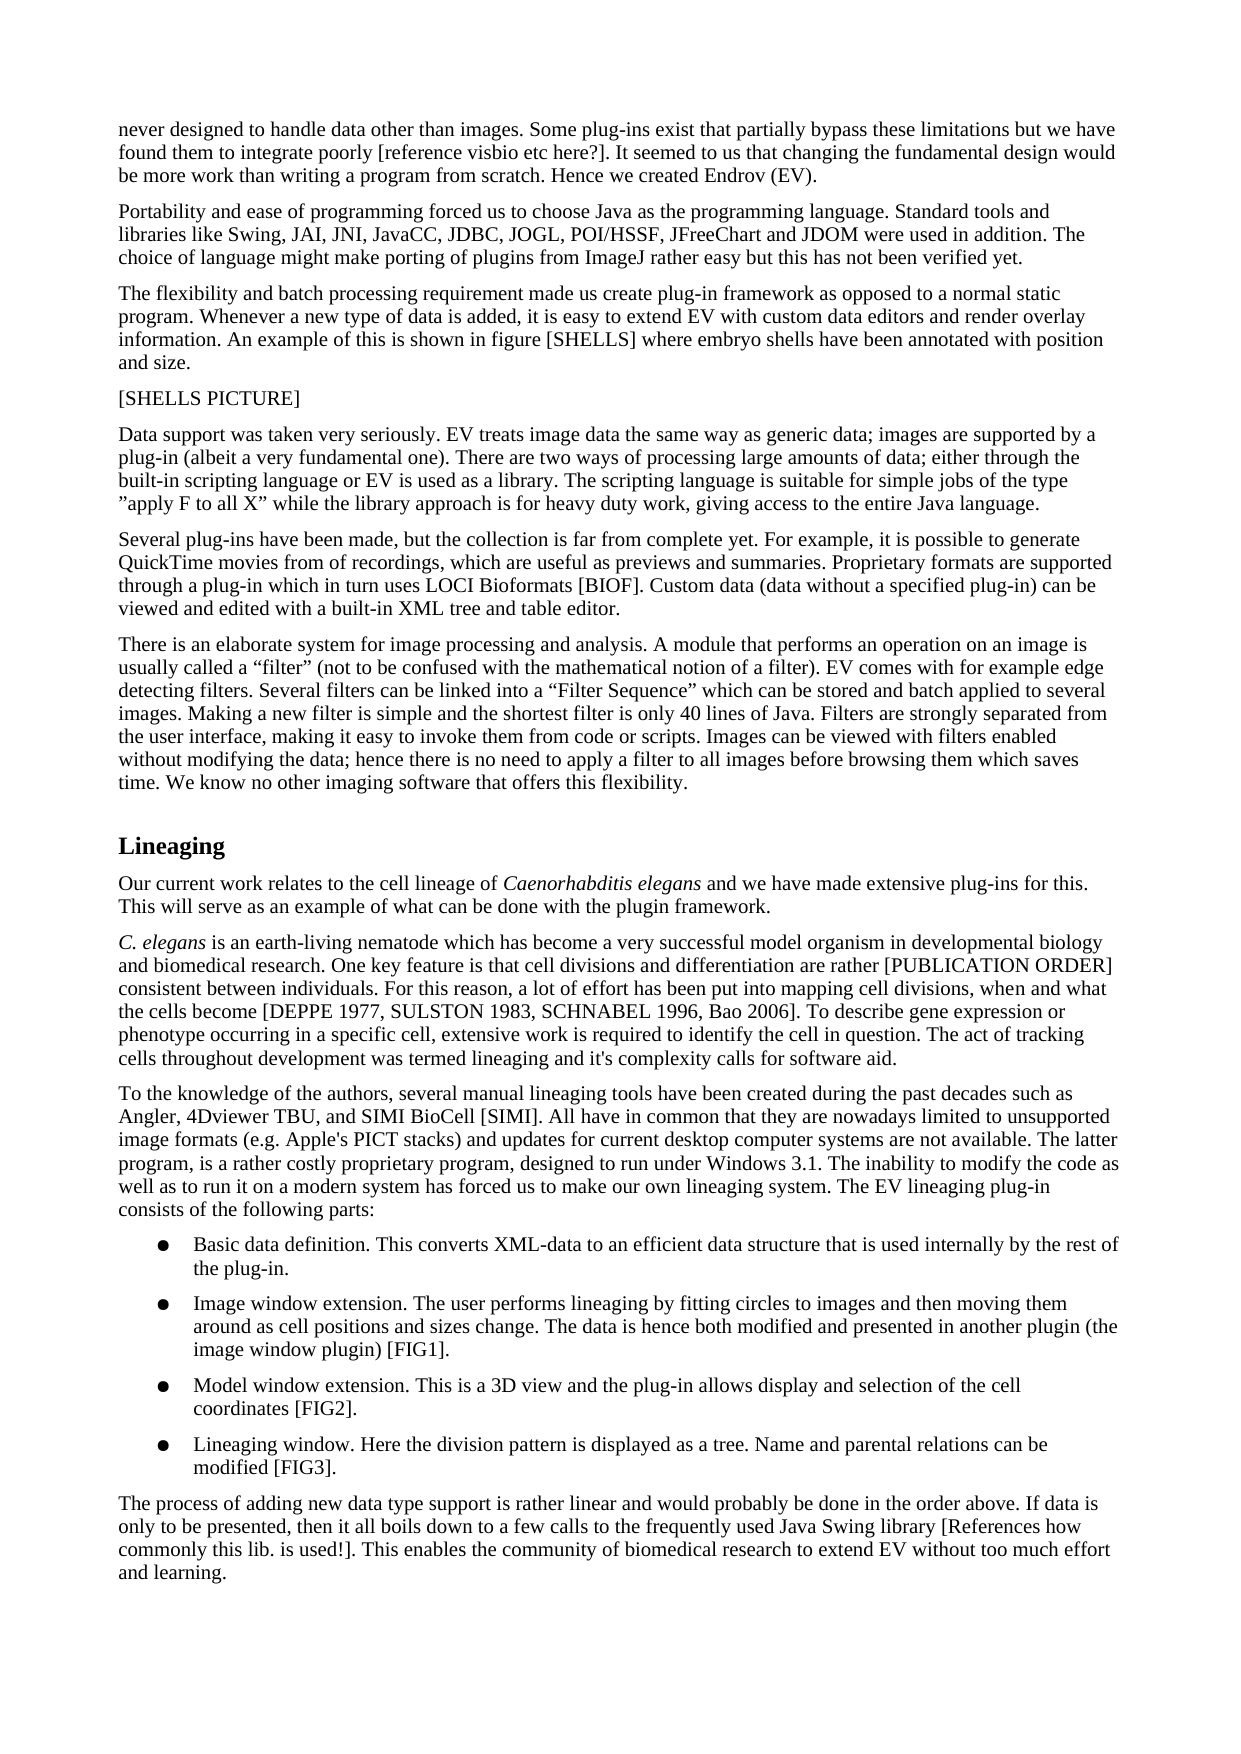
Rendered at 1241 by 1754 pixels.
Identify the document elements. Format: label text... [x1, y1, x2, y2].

list Lineaging window. Here the division pattern is displayed as a tree. Name and parental relations can be modified [FIG3]. [156, 1433, 1122, 1479]
text Our current work relates to the cell lineage of Caenorhabditis elegans and we have made extensive plug-ins for this. This will serve as an example of what can be done with the plugin framework. [118, 872, 1122, 918]
text [SHELLS PICTURE] [118, 387, 1122, 410]
text The process of adding new data type support is rather linear and would probably be done in the order above. If data is only to be presented, then it all boils down to a few calls to the frequently used Java Swing library [References how commonly this lib. is used!]. This enables the community of biomedical research to extend EV without too much effort and learning. [118, 1491, 1122, 1584]
list Basic data definition. This converts XML-data to an efficient data structure that is used internally by the rest of the plug-in. [156, 1233, 1122, 1279]
text never designed to handle data other than images. Some plug-ins exist that partially bypass these limitations but we have found them to integrate poorly [reference visbio etc here?]. It seemed to us that changing the fundamental design would be more work than writing a program from scratch. Hence we created Endrov (EV). [118, 118, 1122, 187]
text To the knowledge of the authors, several manual lineaging tools have been created during the past decades such as Angler, 4Dviewer TBU, and SIMI BioCell [SIMI]. All have in common that they are nowadays limited to unsupported image formats (e.g. Apple's PICT stacks) and updates for current desktop computer systems are not available. The latter program, is a rather costly proprietary program, designed to run under Windows 3.1. The inability to modify the code as well as to run it on a modern system has forced us to make our own lineaging system. The EV lineaging plug-in consists of the following parts: [118, 1082, 1122, 1221]
text There is an elaborate system for image processing and analysis. A module that performs an operation on an image is usually called a “filter” (not to be confused with the mathematical notion of a filter). EV comes with for example edge detecting filters. Several filters can be linked into a “Filter Sequence” which can be stored and batch applied to several images. Making a new filter is simple and the shortest filter is only 40 lines of Java. Filters are strongly separated from the user interface, making it easy to invoke them from code or scripts. Images can be viewed with filters enabled without modifying the data; hence there is no need to apply a filter to all images before browsing them which saves time. We know no other imaging software that offers this flexibility. [118, 632, 1122, 794]
text The flexibility and batch processing requirement made us create plug-in framework as opposed to a normal static program. Whenever a new type of data is added, it is easy to extend EV with custom data editors and render overlay information. An example of this is shown in figure [SHELLS] where embryo shells have been annotated with position and size. [118, 282, 1122, 374]
list Model window extension. This is a 3D view and the plug-in allows display and selection of the cell coordinates [FIG2]. [156, 1374, 1122, 1420]
subtitle Lineaging [118, 832, 1122, 859]
text Data support was taken very seriously. EV treats image data the same way as generic data; images are supported by a plug-in (albeit a very fundamental one). There are two ways of processing large amounts of data; either through the built-in scripting language or EV is used as a library. The scripting language is suitable for simple jobs of the type ”apply F to all X” while the library approach is for heavy duty work, giving access to the entire Java language. [118, 422, 1122, 515]
text C. elegans is an earth-living nematode which has become a very successful model organism in developmental biology and biomedical research. One key feature is that cell divisions and differentiation are rather [PUBLICATION ORDER] consistent between individuals. For this reason, a lot of effort has been put into mapping cell divisions, when and what the cells become [DEPPE 1977, SULSTON 1983, SCHNABEL 1996, Bao 2006]. To describe gene expression or phenotype occurring in a specific cell, extensive work is required to identify the cell in question. The act of tracking cells throughout development was termed lineaging and it's complexity calls for software aid. [118, 931, 1122, 1069]
text Several plug-ins have been made, but the collection is far from complete yet. For example, it is possible to generate QuickTime movies from of recordings, which are useful as previews and summaries. Proprietary formats are supported through a plug-in which in turn uses LOCI Bioformats [BIOF]. Custom data (data without a specified plug-in) can be viewed and edited with a built-in XML tree and table editor. [118, 527, 1122, 620]
text Portability and ease of programming forced us to choose Java as the programming language. Standard tools and libraries like Swing, JAI, JNI, JavaCC, JDBC, JOGL, POI/HSSF, JFreeChart and JDOM were used in addition. The choice of language might make porting of plugins from ImageJ rather easy but this has not been verified yet. [118, 200, 1122, 269]
list Image window extension. The user performs lineaging by fitting circles to images and then moving them around as cell positions and sizes change. The data is hence both modified and presented in another plugin (the image window plugin) [FIG1]. [156, 1292, 1122, 1361]
